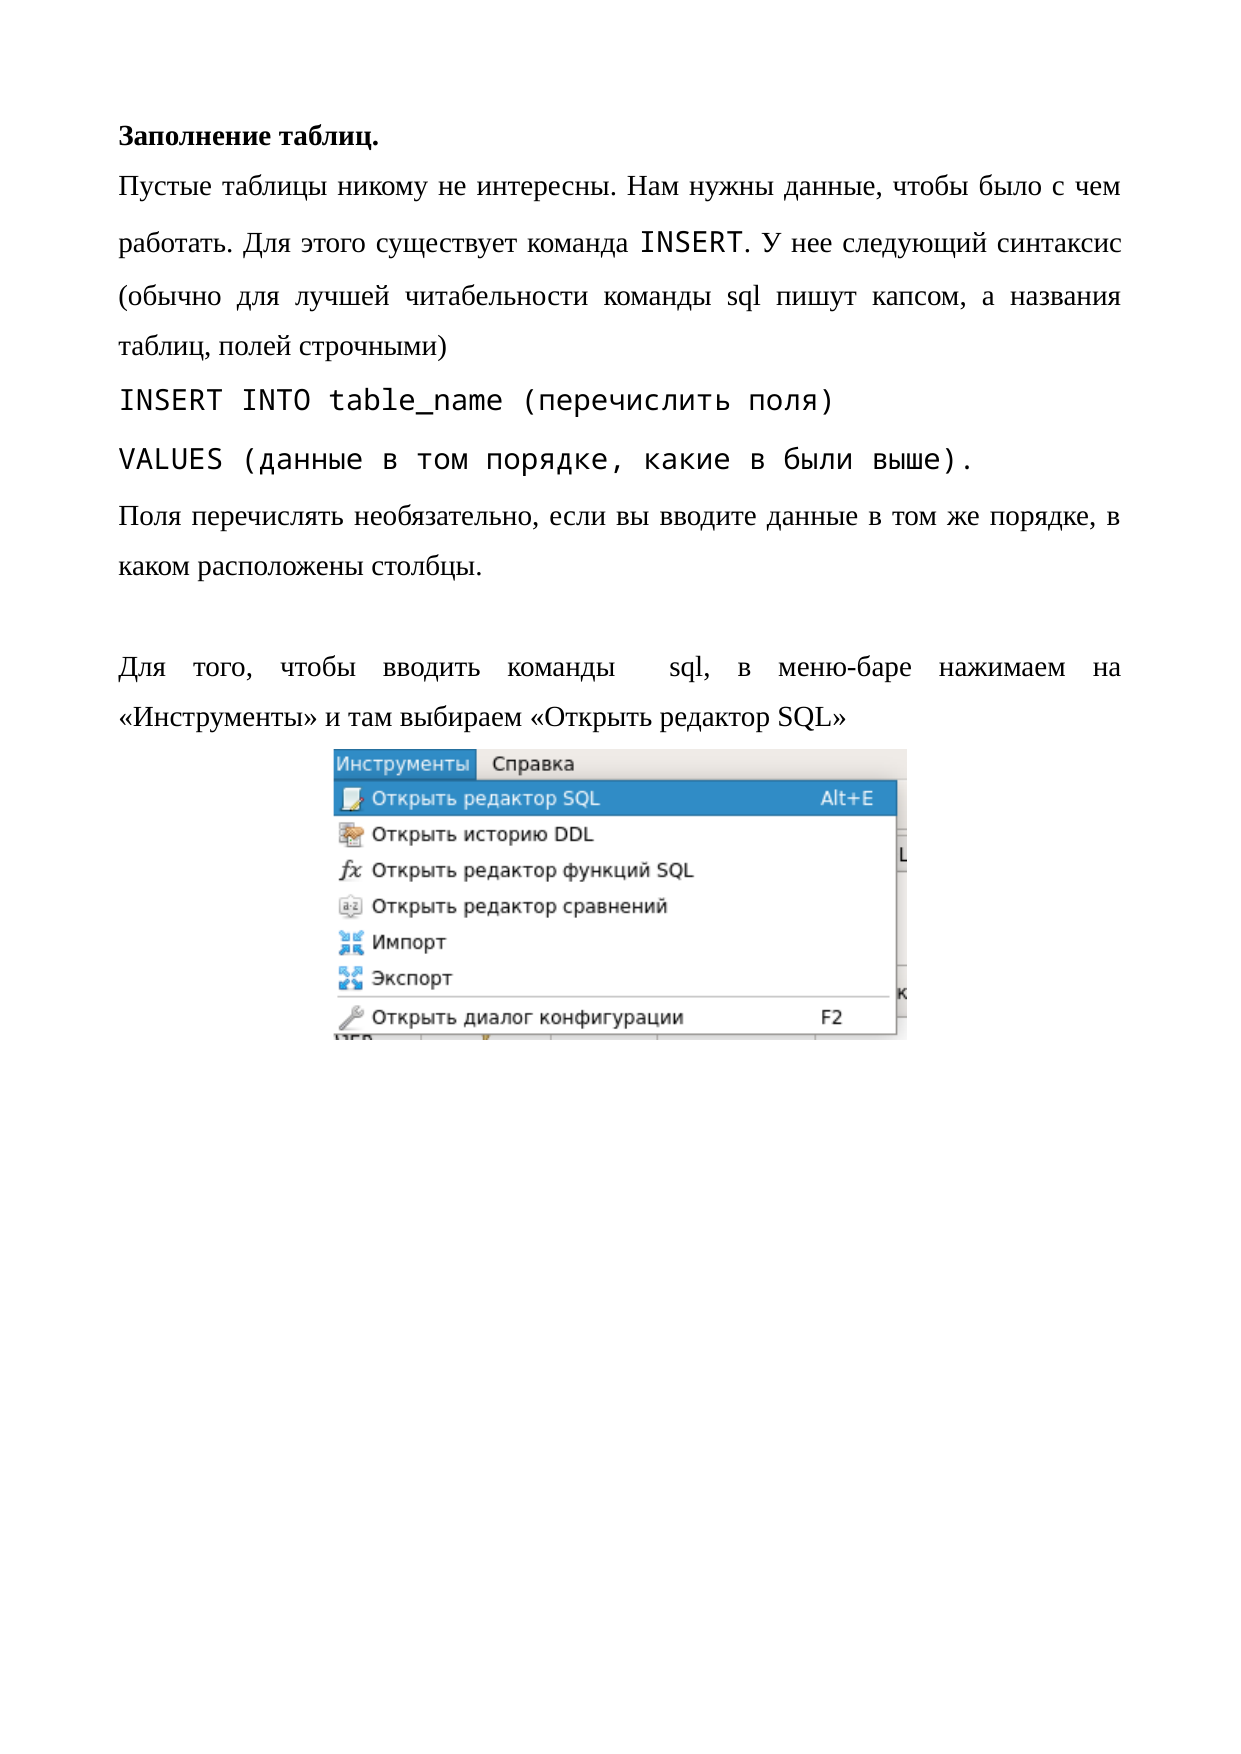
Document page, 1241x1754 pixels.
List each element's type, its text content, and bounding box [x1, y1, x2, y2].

text Пустые таблицы никому не интересны. Нам нужны данные, чтобы было с чем работать. Для этого существует команда INSERT. У нее следующий синтаксис (обычно для лучшей читабельности команды sql пишут капсом, а названия таблиц, полей строчными) [118, 168, 1122, 362]
text Заполнение таблиц. [118, 118, 1122, 152]
text VALUES (данные в том порядке, какие в были выше). [118, 438, 1122, 478]
text Поля перечислять необязательно, если вы вводите данные в том же порядке, в каком расположены столбцы. [118, 498, 1122, 582]
text Для того, чтобы вводить команды sql, в меню-баре нажимаем на «Инструменты» и там выбираем «Открыть редактор SQL» [118, 649, 1122, 733]
text INSERT INTO table_name (перечислить поля) [118, 379, 1122, 418]
picture [333, 749, 907, 1040]
